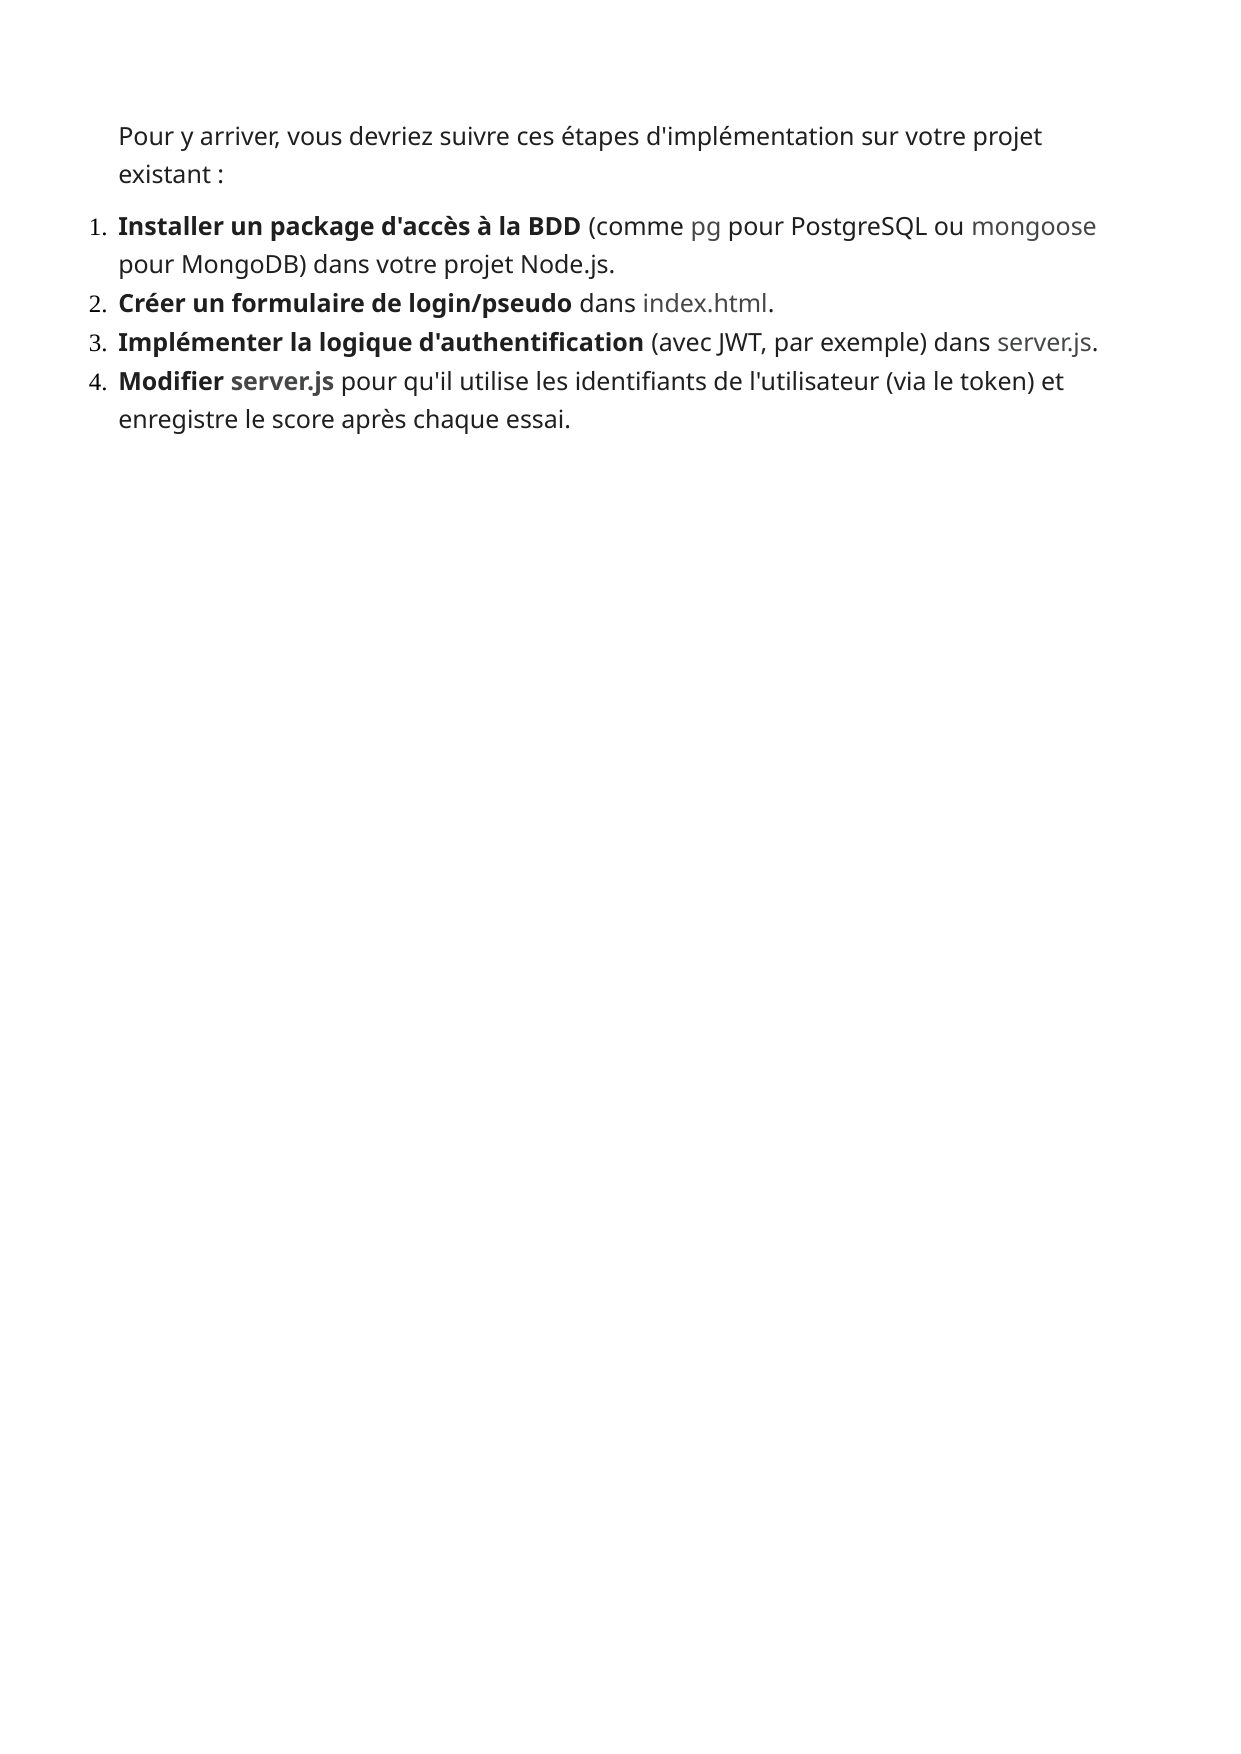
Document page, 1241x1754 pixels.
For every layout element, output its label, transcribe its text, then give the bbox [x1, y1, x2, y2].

list Implémenter la logique d'authentification (avec JWT, par exemple) dans server.js. [118, 324, 1122, 358]
list Créer un formulaire de login/pseudo dans index.html. [118, 286, 1122, 320]
list Modifier server.js pour qu'il utilise les identifiants de l'utilisateur (via le token) et enregistre le score après chaque essai. [118, 363, 1122, 436]
list Installer un package d'accès à la BDD (comme pg pour PostgreSQL ou mongoose pour MongoDB) dans votre projet Node.js. [118, 208, 1122, 281]
text Pour y arriver, vous devriez suivre ces étapes d'implémentation sur votre projet existant : [118, 118, 1122, 191]
